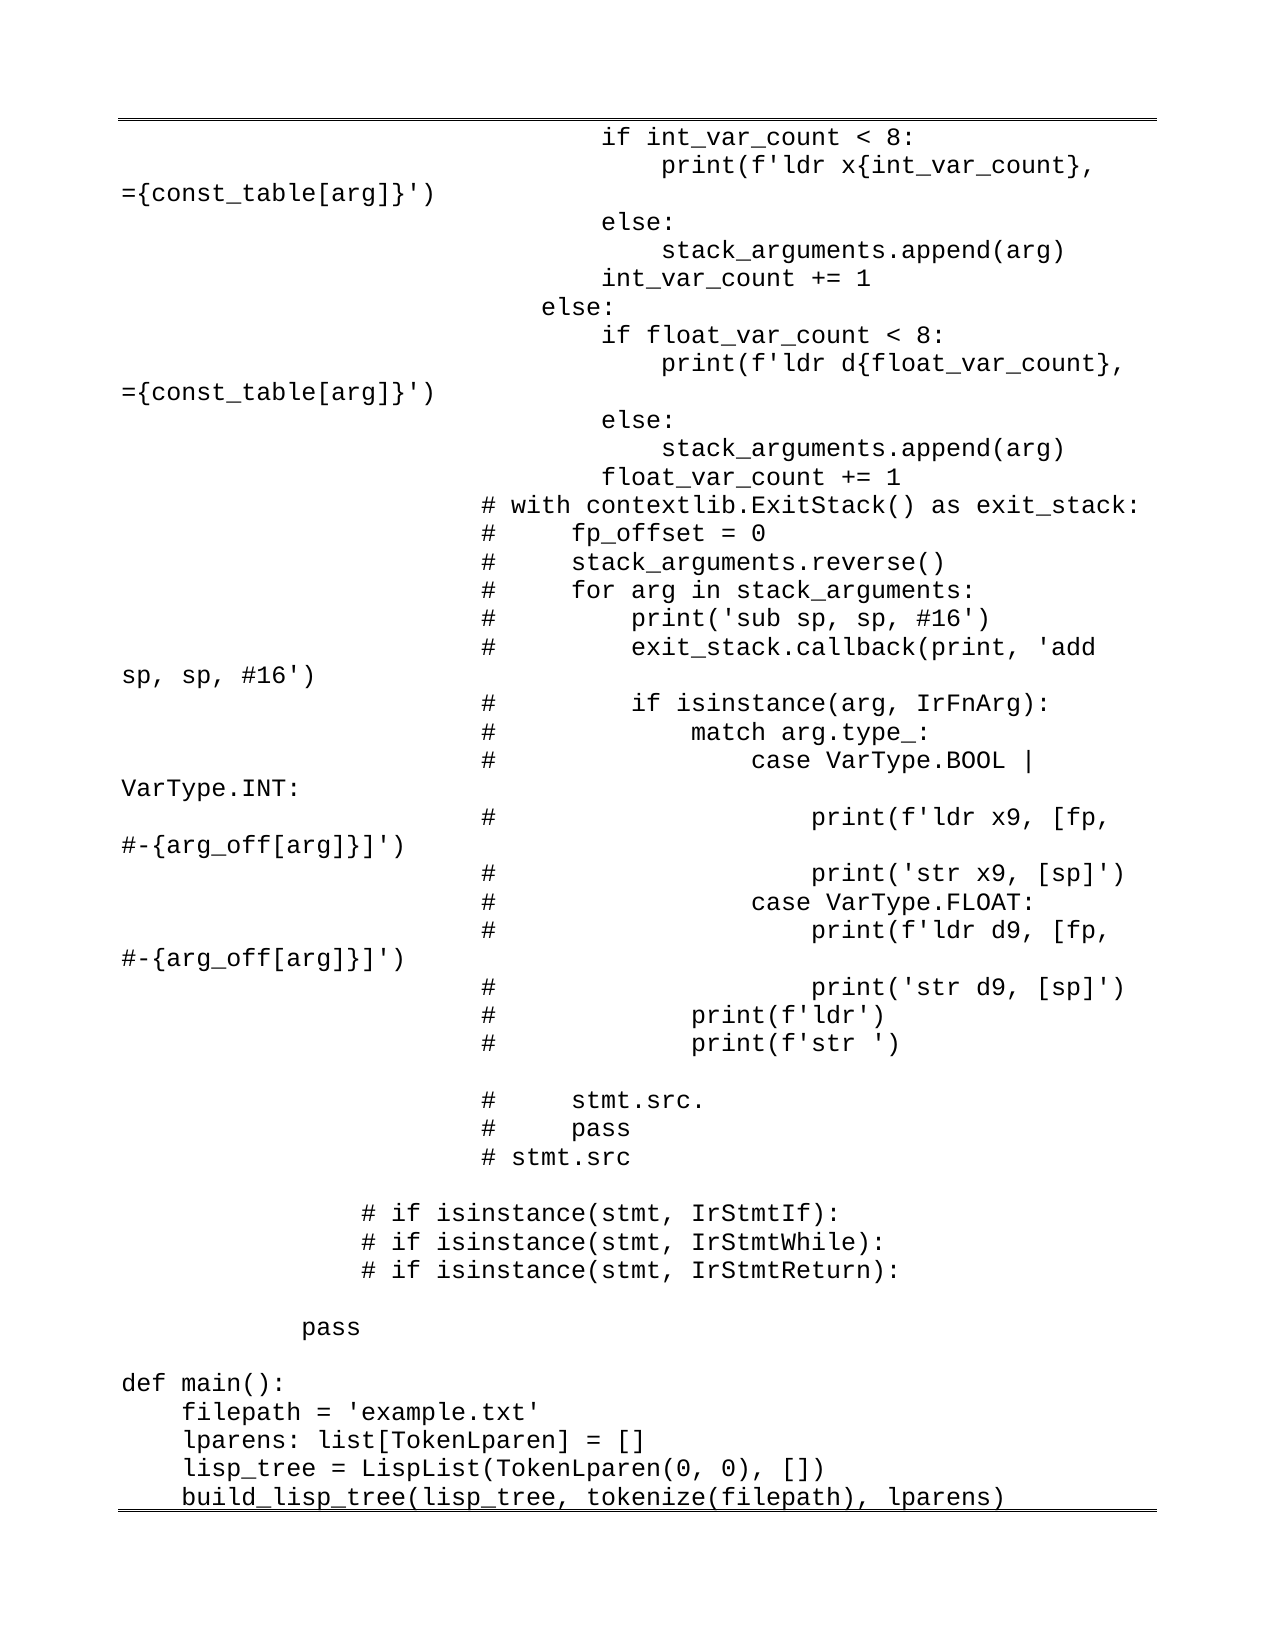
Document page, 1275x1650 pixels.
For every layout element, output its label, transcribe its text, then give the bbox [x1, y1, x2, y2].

text # if isinstance(arg, IrFnArg): [118, 685, 1157, 713]
text # exit_stack.callback(print, 'add sp, sp, #16') [118, 628, 1157, 685]
text else: [118, 401, 1157, 430]
text filepath = 'example.txt' [118, 1393, 1157, 1421]
text # if isinstance(stmt, IrStmtReturn): [118, 1251, 1157, 1286]
text # case VarType.BOOL | VarType.INT: [118, 741, 1157, 798]
text stack_arguments.append(arg) [118, 231, 1157, 260]
text if float_var_count < 8: [118, 316, 1157, 345]
text else: [118, 203, 1157, 231]
text # match arg.type_: [118, 713, 1157, 741]
text # stmt.src [118, 1138, 1157, 1172]
text lparens: list[TokenLparen] = [] [118, 1421, 1157, 1450]
text # print(f'ldr x9, [fp, #-{arg_off[arg]}]') [118, 798, 1157, 855]
text # print('str d9, [sp]') [118, 968, 1157, 996]
text # fp_offset = 0 [118, 515, 1157, 543]
text # print(f'ldr') [118, 996, 1157, 1025]
text # stmt.src. [118, 1081, 1157, 1110]
text # case VarType.FLOAT: [118, 883, 1157, 911]
text int_var_count += 1 [118, 260, 1157, 288]
text print(f'ldr x{int_var_count}, ={const_table[arg]}') [118, 146, 1157, 203]
text if int_var_count < 8: [118, 121, 1157, 146]
text print(f'ldr d{float_var_count}, ={const_table[arg]}') [118, 345, 1157, 401]
text float_var_count += 1 [118, 458, 1157, 486]
text # print(f'str ') [118, 1025, 1157, 1059]
text # if isinstance(stmt, IrStmtWhile): [118, 1223, 1157, 1251]
text else: [118, 288, 1157, 316]
text # if isinstance(stmt, IrStmtIf): [118, 1195, 1157, 1223]
text # print('sub sp, sp, #16') [118, 600, 1157, 628]
text # pass [118, 1110, 1157, 1138]
text # with contextlib.ExitStack() as exit_stack: [118, 486, 1157, 515]
text def main(): [118, 1365, 1157, 1393]
text stack_arguments.append(arg) [118, 430, 1157, 458]
text # print('str x9, [sp]') [118, 855, 1157, 883]
text build_lisp_tree(lisp_tree, tokenize(filepath), lparens) [118, 1478, 1157, 1509]
text # print(f'ldr d9, [fp, #-{arg_off[arg]}]') [118, 911, 1157, 968]
text # for arg in stack_arguments: [118, 571, 1157, 600]
text lisp_tree = LispList(TokenLparen(0, 0), []) [118, 1450, 1157, 1478]
text # stack_arguments.reverse() [118, 543, 1157, 571]
text pass [118, 1308, 1157, 1342]
